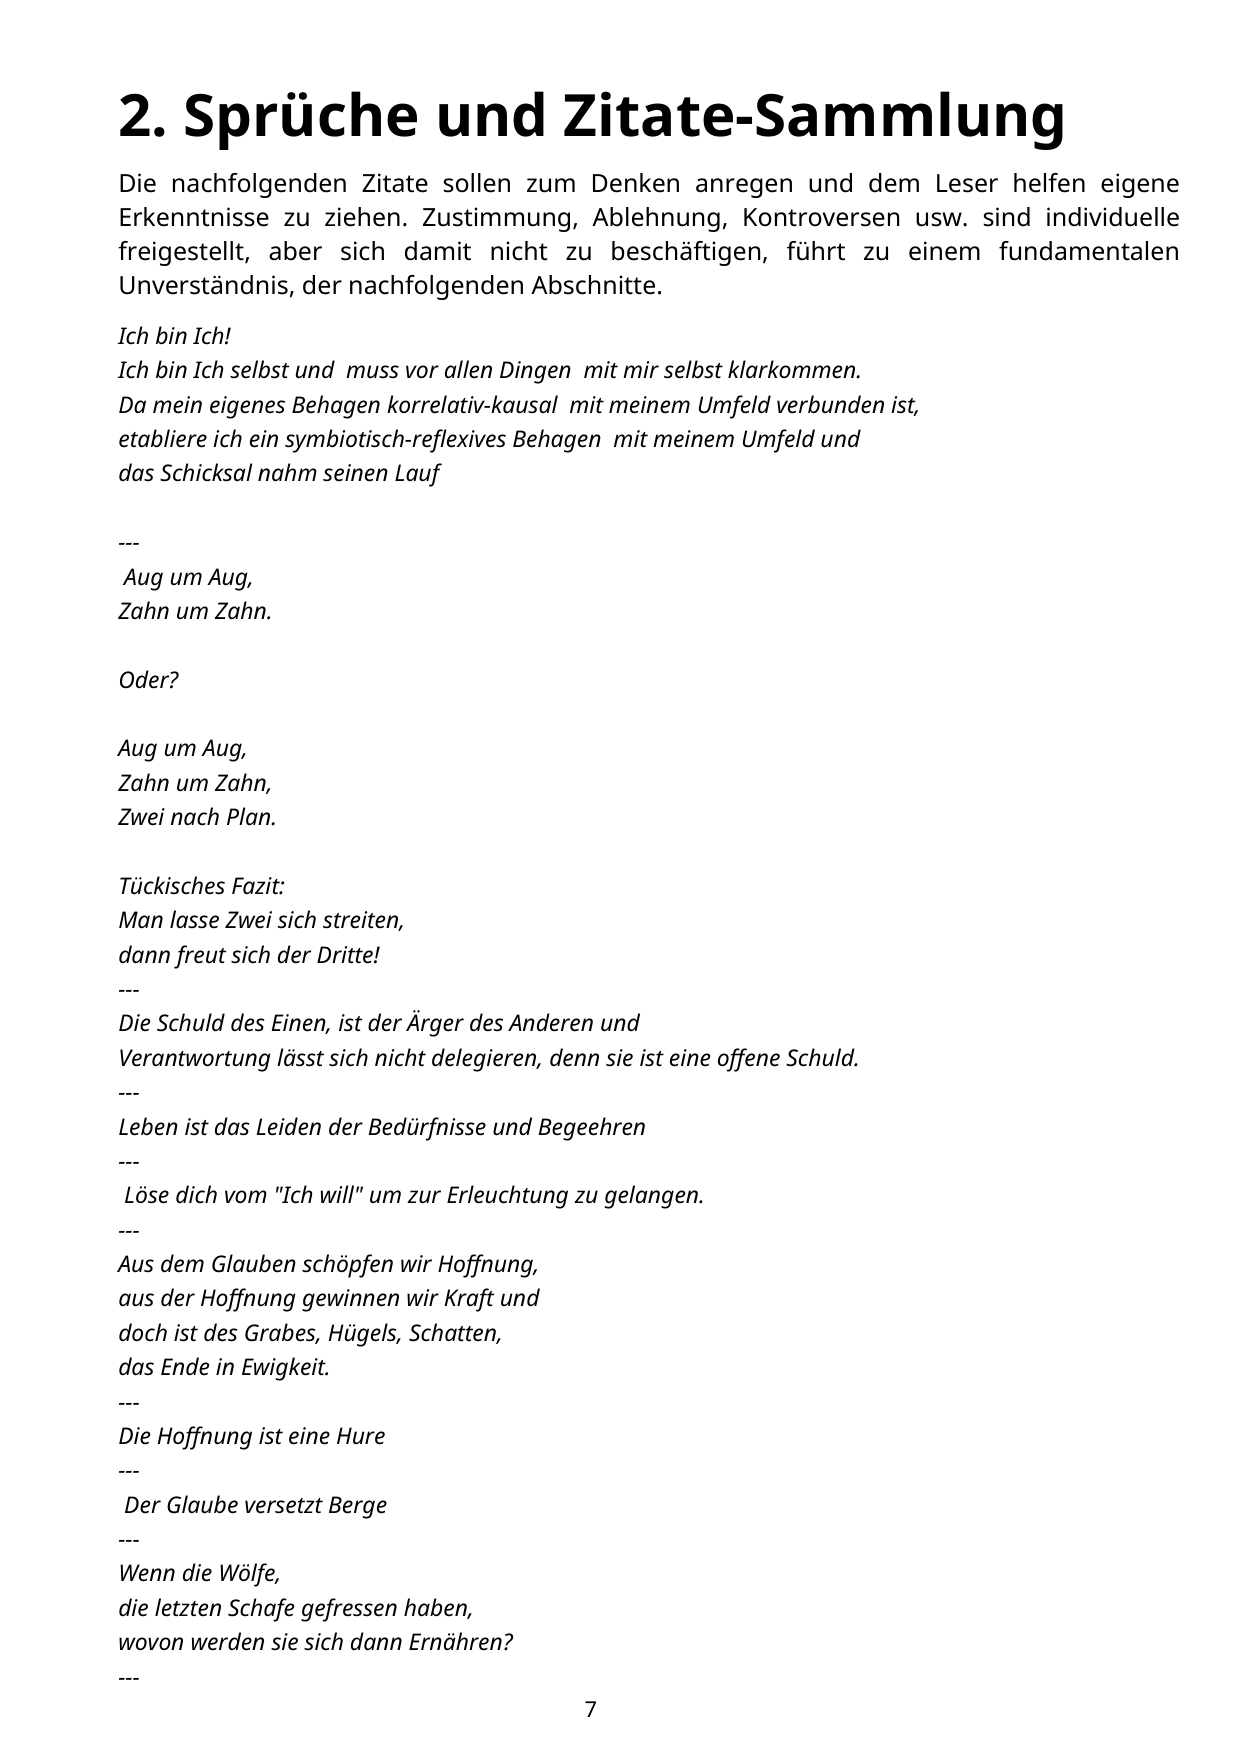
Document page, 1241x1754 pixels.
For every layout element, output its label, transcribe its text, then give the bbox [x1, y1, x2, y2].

text --- [118, 1142, 1181, 1176]
text --- [118, 1073, 1181, 1107]
text wovon werden sie sich dann Ernähren? [118, 1623, 1181, 1657]
text --- [118, 523, 1181, 557]
text Die Hoffnung ist eine Hure [118, 1417, 1181, 1451]
text das Schicksal nahm seinen Lauf [118, 454, 1181, 488]
text --- [118, 1210, 1181, 1245]
text Zwei nach Plan. [118, 798, 1181, 832]
text Aus dem Glauben schöpfen wir Hoffnung, [118, 1245, 1181, 1279]
text Zahn um Zahn, [118, 763, 1181, 798]
text Aug um Aug, [118, 557, 1181, 592]
text Zahn um Zahn. [118, 592, 1181, 626]
text --- [118, 1382, 1181, 1417]
text Löse dich vom "Ich will" um zur Erleuchtung zu gelangen. [118, 1176, 1181, 1210]
text Verantwortung lässt sich nicht delegieren, denn sie ist eine offene Schuld. [118, 1038, 1181, 1073]
text Ich bin Ich selbst und muss vor allen Dingen mit mir selbst klarkommen. [118, 351, 1181, 385]
text Die nachfolgenden Zitate sollen zum Denken anregen und dem Leser helfen eigene Erkenntnisse zu ziehen. Zustimmung, Ablehnung, Kontroversen usw. sind individuelle freigestellt, aber sich damit nicht zu beschäftigen, führt zu einem fundamentalen Unverständnis, der nachfolgenden Abschnitte. [118, 166, 1181, 302]
subtitle 2. Sprüche und Zitate-Sammlung [118, 74, 1181, 153]
text etabliere ich ein symbiotisch-reflexives Behagen mit meinem Umfeld und [118, 420, 1181, 454]
text das Ende in Ewigkeit. [118, 1348, 1181, 1382]
text die letzten Schafe gefressen haben, [118, 1588, 1181, 1623]
text Leben ist das Leiden der Bedürfnisse und Begeehren [118, 1107, 1181, 1142]
text Der Glaube versetzt Berge [118, 1485, 1181, 1520]
text --- [118, 970, 1181, 1004]
text doch ist des Grabes, Hügels, Schatten, [118, 1313, 1181, 1348]
text Die Schuld des Einen, ist der Ärger des Anderen und [118, 1004, 1181, 1038]
text aus der Hoffnung gewinnen wir Kraft und [118, 1279, 1181, 1313]
text Ich bin Ich! [118, 317, 1181, 351]
text --- [118, 1520, 1181, 1554]
text Aug um Aug, [118, 729, 1181, 763]
text Tückisches Fazit: Man lasse Zwei sich streiten, dann freut sich der Dritte! [118, 867, 1181, 970]
text Wenn die Wölfe, [118, 1554, 1181, 1588]
text Da mein eigenes Behagen korrelativ-kausal mit meinem Umfeld verbunden ist, [118, 385, 1181, 420]
text --- [118, 1451, 1181, 1485]
text --- [118, 1657, 1181, 1692]
text Oder? [118, 660, 1181, 695]
